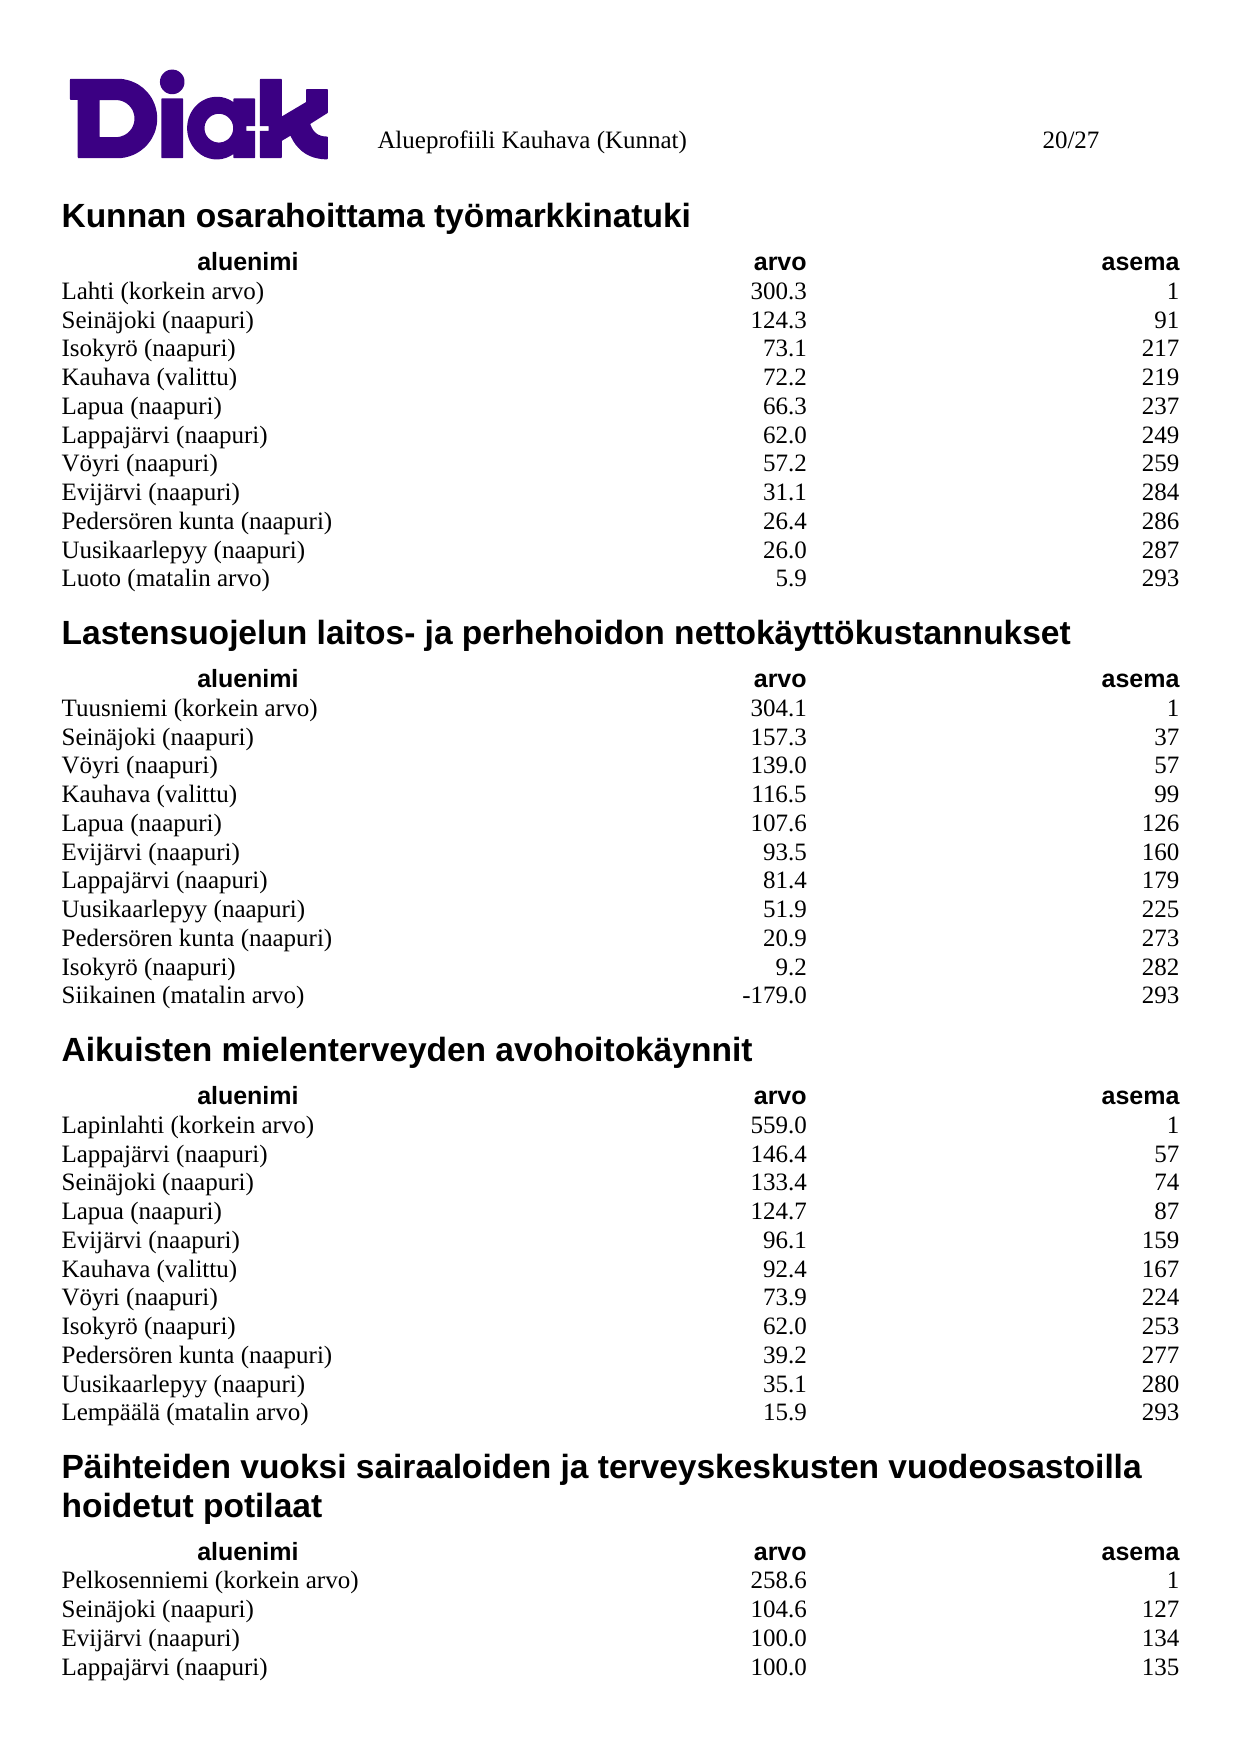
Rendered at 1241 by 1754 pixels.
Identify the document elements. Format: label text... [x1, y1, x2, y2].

table_cell Kauhava (valittu) [61, 1254, 434, 1282]
table_cell 35.1 [434, 1369, 806, 1397]
table_cell 225 [806, 894, 1179, 923]
table_cell Luoto (matalin arvo) [61, 564, 434, 592]
table_cell 15.9 [434, 1398, 806, 1426]
table_cell Pelkosenniemi (korkein arvo) [61, 1566, 434, 1594]
table_cell 293 [806, 1398, 1179, 1426]
table_cell 277 [806, 1340, 1179, 1369]
table_cell Seinäjoki (naapuri) [61, 1594, 434, 1623]
table_cell 9.2 [434, 952, 806, 981]
table_cell 96.1 [434, 1225, 806, 1254]
table_cell 217 [806, 334, 1179, 362]
table_cell 73.9 [434, 1283, 806, 1311]
table_cell Isokyrö (naapuri) [61, 952, 434, 981]
subtitle Kunnan osarahoittama työmarkkinatuki [61, 196, 1179, 235]
table_cell 127 [806, 1594, 1179, 1623]
table_cell 5.9 [434, 564, 806, 592]
table_header arvo [434, 664, 806, 693]
table_cell Evijärvi (naapuri) [61, 477, 434, 506]
table_cell 1 [806, 1110, 1179, 1139]
table_cell 139.0 [434, 751, 806, 779]
table_cell Evijärvi (naapuri) [61, 1225, 434, 1254]
table_header aluenimi [61, 1081, 434, 1110]
table_cell 219 [806, 362, 1179, 391]
table_cell 51.9 [434, 894, 806, 923]
table_cell 99 [806, 779, 1179, 808]
table_cell 66.3 [434, 391, 806, 420]
table_cell 249 [806, 420, 1179, 448]
table_cell Vöyri (naapuri) [61, 1283, 434, 1311]
table_header asema [806, 247, 1179, 276]
table_cell 282 [806, 952, 1179, 981]
table_cell 39.2 [434, 1340, 806, 1369]
table_cell 160 [806, 837, 1179, 866]
table_cell 124.7 [434, 1196, 806, 1225]
table_cell 134 [806, 1623, 1179, 1652]
table_cell 57.2 [434, 449, 806, 477]
table_header arvo [434, 247, 806, 276]
subtitle Päihteiden vuoksi sairaaloiden ja terveyskeskusten vuodeosastoilla hoidetut potilaat [61, 1447, 1179, 1524]
table_cell 62.0 [434, 420, 806, 448]
table_header arvo [434, 1081, 806, 1110]
table_cell Pedersören kunta (naapuri) [61, 923, 434, 952]
table_cell Vöyri (naapuri) [61, 751, 434, 779]
table_cell 146.4 [434, 1139, 806, 1167]
table_cell Isokyrö (naapuri) [61, 1311, 434, 1340]
table_cell 280 [806, 1369, 1179, 1397]
table_cell 31.1 [434, 477, 806, 506]
table_cell 179 [806, 866, 1179, 894]
table_cell Lappajärvi (naapuri) [61, 866, 434, 894]
table_cell 157.3 [434, 722, 806, 751]
table_cell 284 [806, 477, 1179, 506]
table_cell Pedersören kunta (naapuri) [61, 1340, 434, 1369]
table_cell Lapinlahti (korkein arvo) [61, 1110, 434, 1139]
table_header asema [806, 664, 1179, 693]
table_cell 26.4 [434, 506, 806, 535]
table_cell 126 [806, 808, 1179, 837]
subtitle Aikuisten mielenterveyden avohoitokäynnit [61, 1030, 1179, 1069]
table_header asema [806, 1537, 1179, 1566]
table_cell Lempäälä (matalin arvo) [61, 1398, 434, 1426]
table_cell 72.2 [434, 362, 806, 391]
table_cell Pedersören kunta (naapuri) [61, 506, 434, 535]
table_cell 107.6 [434, 808, 806, 837]
table_cell 253 [806, 1311, 1179, 1340]
table_cell 304.1 [434, 693, 806, 722]
table_cell 57 [806, 751, 1179, 779]
table_cell Lappajärvi (naapuri) [61, 1652, 434, 1681]
table_cell 104.6 [434, 1594, 806, 1623]
table_cell 57 [806, 1139, 1179, 1167]
table_cell Uusikaarlepyy (naapuri) [61, 1369, 434, 1397]
table_cell Evijärvi (naapuri) [61, 1623, 434, 1652]
table_cell Lapua (naapuri) [61, 808, 434, 837]
table_cell 93.5 [434, 837, 806, 866]
table_cell 1 [806, 276, 1179, 305]
table_cell Seinäjoki (naapuri) [61, 1168, 434, 1196]
table_cell 124.3 [434, 305, 806, 333]
table_cell 224 [806, 1283, 1179, 1311]
table_cell Lappajärvi (naapuri) [61, 420, 434, 448]
table_header aluenimi [61, 247, 434, 276]
table_cell Lappajärvi (naapuri) [61, 1139, 434, 1167]
table_cell 259 [806, 449, 1179, 477]
table_cell 300.3 [434, 276, 806, 305]
table_cell Kauhava (valittu) [61, 779, 434, 808]
table_cell 73.1 [434, 334, 806, 362]
table_cell 293 [806, 564, 1179, 592]
table_cell 167 [806, 1254, 1179, 1282]
table_cell 286 [806, 506, 1179, 535]
table_cell 100.0 [434, 1652, 806, 1681]
table_cell Lapua (naapuri) [61, 391, 434, 420]
table_cell Kauhava (valittu) [61, 362, 434, 391]
table_cell 133.4 [434, 1168, 806, 1196]
table_cell Uusikaarlepyy (naapuri) [61, 894, 434, 923]
table_cell 287 [806, 535, 1179, 563]
table_cell Lahti (korkein arvo) [61, 276, 434, 305]
table_cell Lapua (naapuri) [61, 1196, 434, 1225]
table_cell Isokyrö (naapuri) [61, 334, 434, 362]
table_header aluenimi [61, 664, 434, 693]
table_cell Seinäjoki (naapuri) [61, 305, 434, 333]
table_cell 92.4 [434, 1254, 806, 1282]
table_cell -179.0 [434, 981, 806, 1009]
table_cell 1 [806, 693, 1179, 722]
table_cell 293 [806, 981, 1179, 1009]
subtitle Lastensuojelun laitos- ja perhehoidon nettokäyttökustannukset [61, 613, 1179, 652]
table_cell 116.5 [434, 779, 806, 808]
table_cell 62.0 [434, 1311, 806, 1340]
table_cell 87 [806, 1196, 1179, 1225]
table_header arvo [434, 1537, 806, 1566]
table_cell Evijärvi (naapuri) [61, 837, 434, 866]
table_cell 26.0 [434, 535, 806, 563]
table_cell 237 [806, 391, 1179, 420]
table_cell 135 [806, 1652, 1179, 1681]
table_cell 81.4 [434, 866, 806, 894]
table_cell Seinäjoki (naapuri) [61, 722, 434, 751]
table_cell 273 [806, 923, 1179, 952]
table_cell Siikainen (matalin arvo) [61, 981, 434, 1009]
table_cell 559.0 [434, 1110, 806, 1139]
table_cell 1 [806, 1566, 1179, 1594]
table_cell 91 [806, 305, 1179, 333]
table_cell 37 [806, 722, 1179, 751]
table_cell 258.6 [434, 1566, 806, 1594]
table_cell 20.9 [434, 923, 806, 952]
table_cell Uusikaarlepyy (naapuri) [61, 535, 434, 563]
table_cell Vöyri (naapuri) [61, 449, 434, 477]
table_cell 159 [806, 1225, 1179, 1254]
table_cell 100.0 [434, 1623, 806, 1652]
table_header aluenimi [61, 1537, 434, 1566]
table_cell 74 [806, 1168, 1179, 1196]
table_cell Tuusniemi (korkein arvo) [61, 693, 434, 722]
table_header asema [806, 1081, 1179, 1110]
